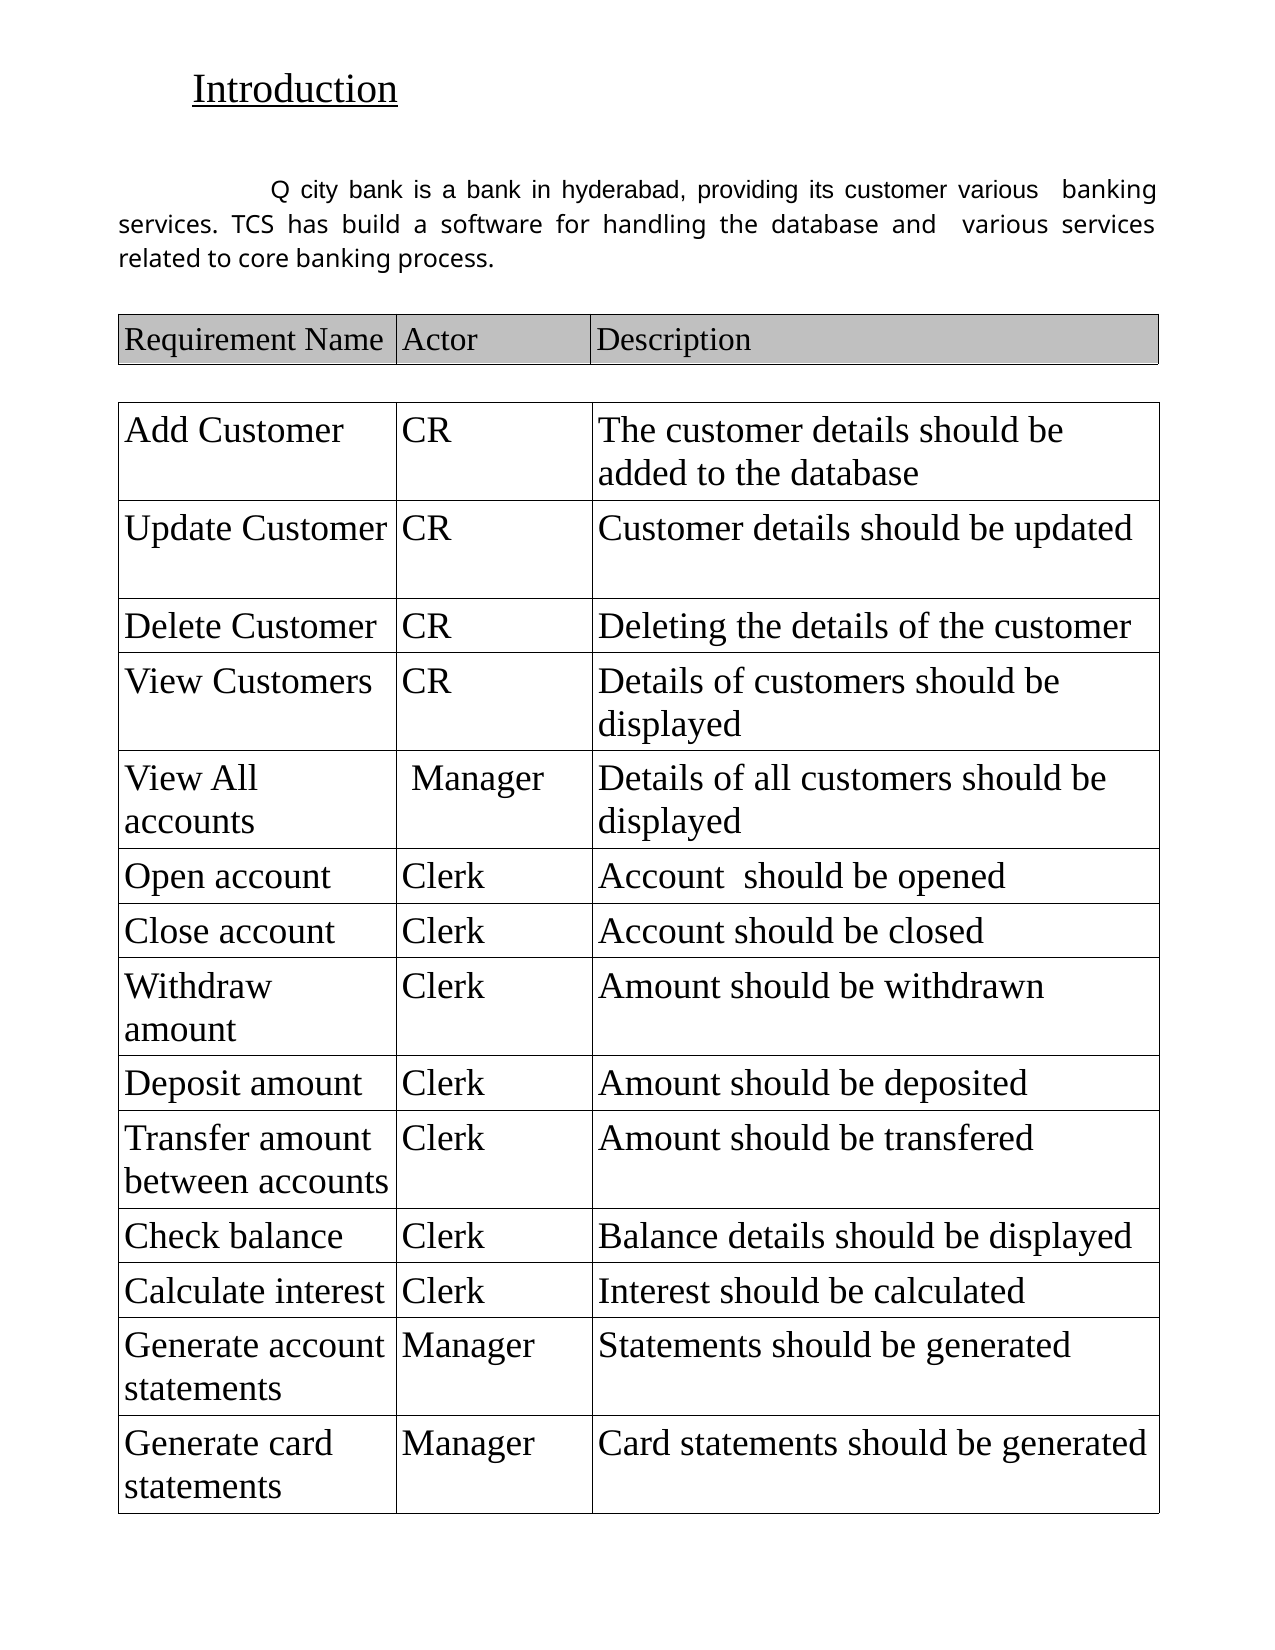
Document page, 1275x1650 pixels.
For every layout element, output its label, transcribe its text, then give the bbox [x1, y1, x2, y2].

table_cell Amount should be deposited [593, 1056, 1159, 1110]
table_cell Close account [119, 904, 396, 957]
table_cell Amount should be withdrawn [593, 958, 1159, 1055]
table_cell Generate account statements [119, 1318, 396, 1415]
table_cell Withdraw amount [119, 958, 396, 1055]
table_cell Balance details should be displayed [593, 1209, 1159, 1262]
table_cell Transfer amount between accounts [119, 1111, 396, 1207]
table_cell View All accounts [119, 751, 396, 848]
table_cell Clerk [397, 849, 592, 902]
table_cell View Customers [119, 653, 396, 750]
table_header The customer details should be added to the database [593, 403, 1159, 500]
table_header Actor [397, 315, 590, 363]
table_cell Clerk [397, 1111, 592, 1207]
table_header Requirement Name [119, 315, 396, 363]
table_cell Details of customers should be displayed [593, 653, 1159, 750]
table_cell Deposit amount [119, 1056, 396, 1110]
table_cell Clerk [397, 1056, 592, 1110]
table_cell Manager [397, 1318, 592, 1415]
table_cell Account should be opened [593, 849, 1159, 902]
table_cell CR [397, 599, 592, 652]
table_cell Clerk [397, 958, 592, 1055]
table_header Description [591, 315, 1158, 363]
table_cell Details of all customers should be displayed [593, 751, 1159, 848]
table_cell Manager [397, 1416, 592, 1512]
table_cell CR [397, 653, 592, 750]
table_cell Account should be closed [593, 904, 1159, 957]
table_cell Update Customer [119, 501, 396, 597]
table_cell Card statements should be generated [593, 1416, 1159, 1512]
table_cell Calculate interest [119, 1263, 396, 1317]
table_header CR [397, 403, 592, 500]
table_cell Open account [119, 849, 396, 902]
table_cell Statements should be generated [593, 1318, 1159, 1415]
table_cell Clerk [397, 904, 592, 957]
table_cell Amount should be transfered [593, 1111, 1159, 1207]
table_header Add Customer [119, 403, 396, 500]
table_cell Check balance [119, 1209, 396, 1262]
table_cell Deleting the details of the customer [593, 599, 1159, 652]
table_cell Interest should be calculated [593, 1263, 1159, 1317]
table_cell Clerk [397, 1209, 592, 1262]
table_cell CR [397, 501, 592, 597]
text Introduction [118, 63, 1157, 111]
table_cell Generate card statements [119, 1416, 396, 1512]
table_cell Manager [397, 751, 592, 848]
table_cell Clerk [397, 1263, 592, 1317]
table_cell Delete Customer [119, 599, 396, 652]
text Q city bank is a bank in hyderabad, providing its customer various banking services. TCS has build a software for handling the database and various services related to core banking process. [118, 159, 1157, 275]
table_cell Customer details should be updated [593, 501, 1159, 597]
